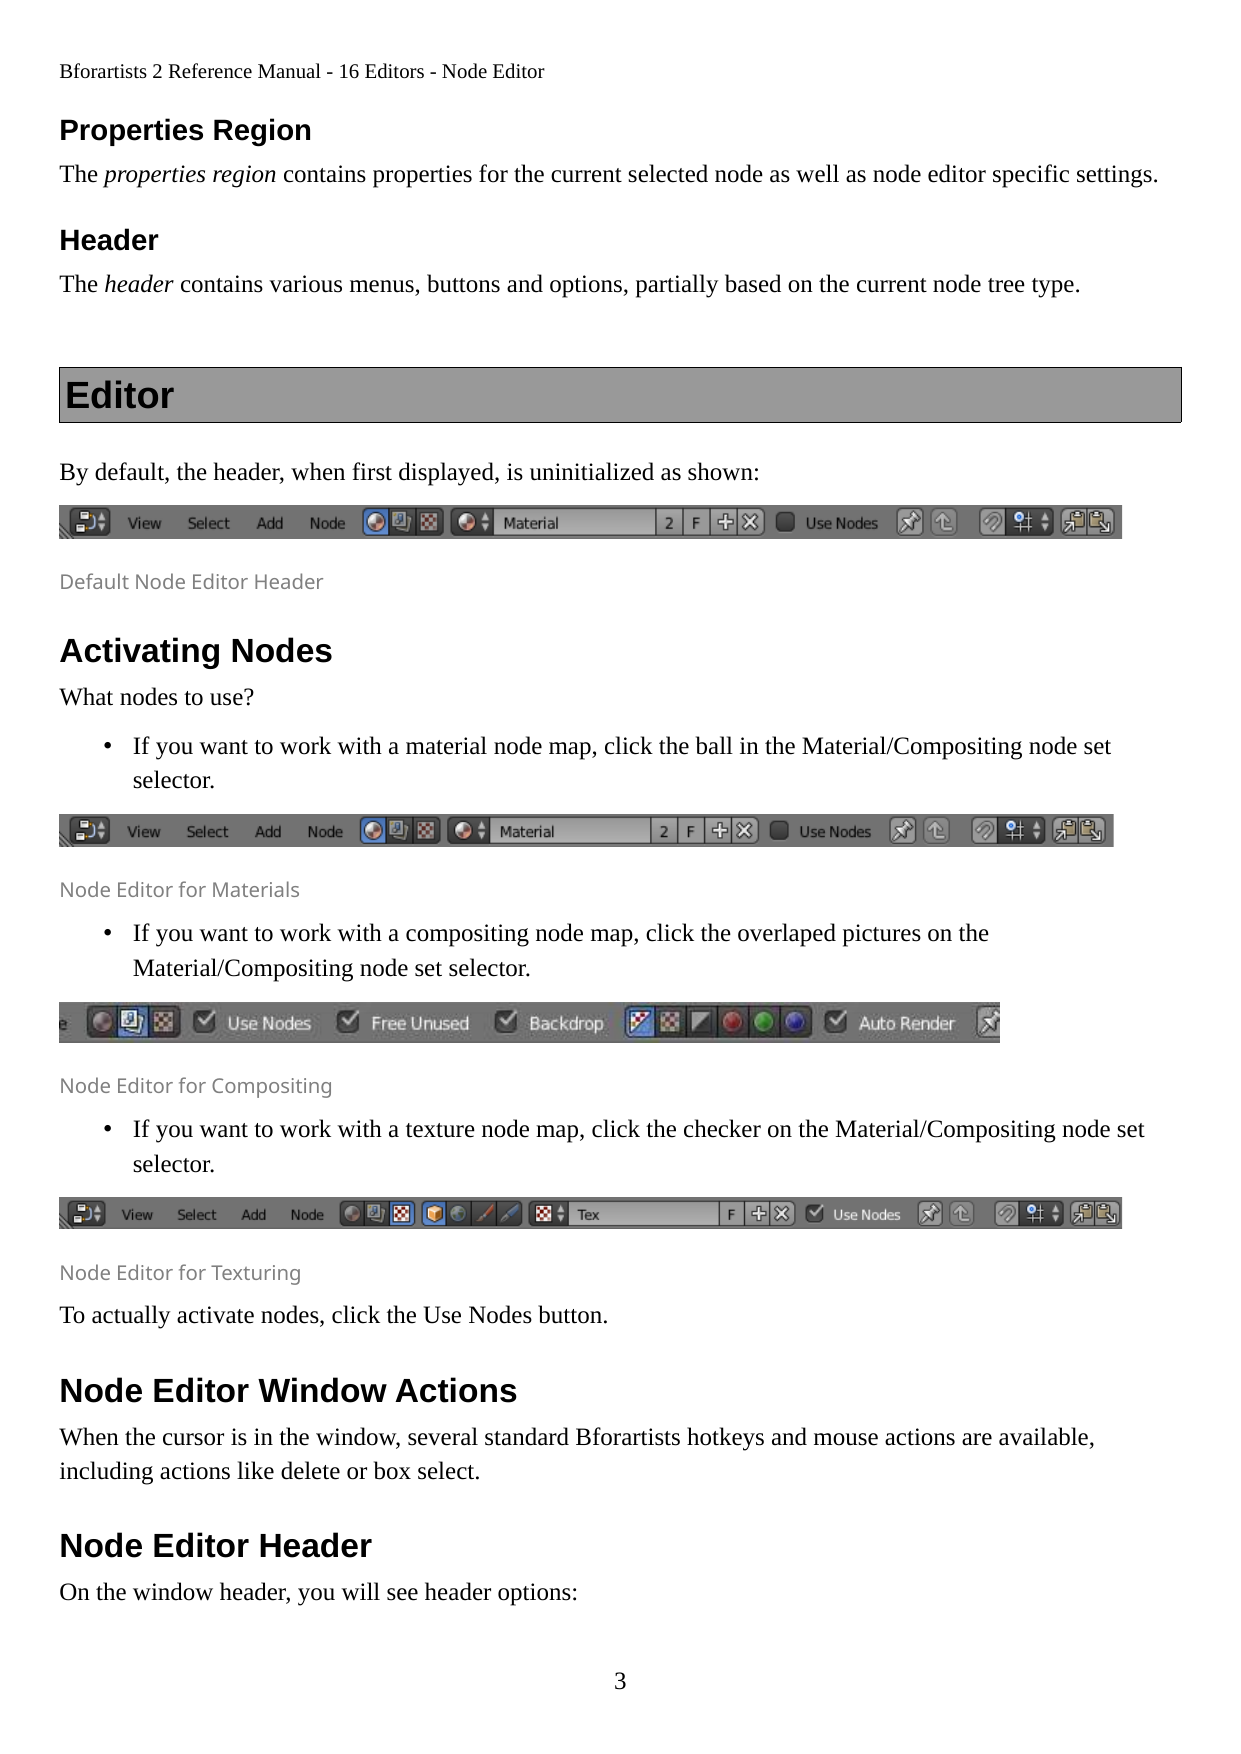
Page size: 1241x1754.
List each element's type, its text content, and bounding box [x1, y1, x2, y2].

subtitle Node Editor Header [59, 1526, 1181, 1565]
picture [59, 1197, 1123, 1229]
text The header contains various menus, buttons and options, partially based on the current node tree type. [59, 269, 1181, 297]
subtitle Header [59, 222, 1181, 256]
text By default, the header, when first displayed, is uninitialized as shown: [59, 457, 1181, 485]
list If you want to work with a texture node map, click the checker on the Material/Compositing node set selector. [103, 1114, 1181, 1177]
text Default Node Editor Header [59, 564, 1181, 595]
text Node Editor for Texturing [59, 1255, 1181, 1286]
text When the cursor is in the window, several standard Bforartists hotkeys and mouse actions are available, including actions like delete or box select. [59, 1422, 1181, 1485]
picture [59, 814, 1114, 847]
text Node Editor for Compositing [59, 1068, 1181, 1100]
list If you want to work with a material node map, click the ball in the Material/Compositing node set selector. [103, 731, 1181, 794]
table_header Editor [60, 368, 1181, 422]
text Node Editor for Materials [59, 873, 1181, 904]
subtitle Properties Region [59, 113, 1181, 146]
subtitle Activating Nodes [59, 631, 1181, 669]
list If you want to work with a compositing node map, click the overlaped pictures on the Material/Compositing node set selector. [103, 918, 1181, 982]
text To actually activate nodes, click the Use Nodes button. [59, 1301, 1181, 1329]
subtitle Node Editor Window Actions [59, 1371, 1181, 1409]
picture [59, 1002, 1000, 1043]
text On the window header, you will see header options: [59, 1577, 1181, 1606]
text What nodes to use? [59, 682, 1181, 711]
picture [59, 505, 1123, 539]
text The properties region contains properties for the current selected node as well as node editor specific settings. [59, 159, 1181, 188]
